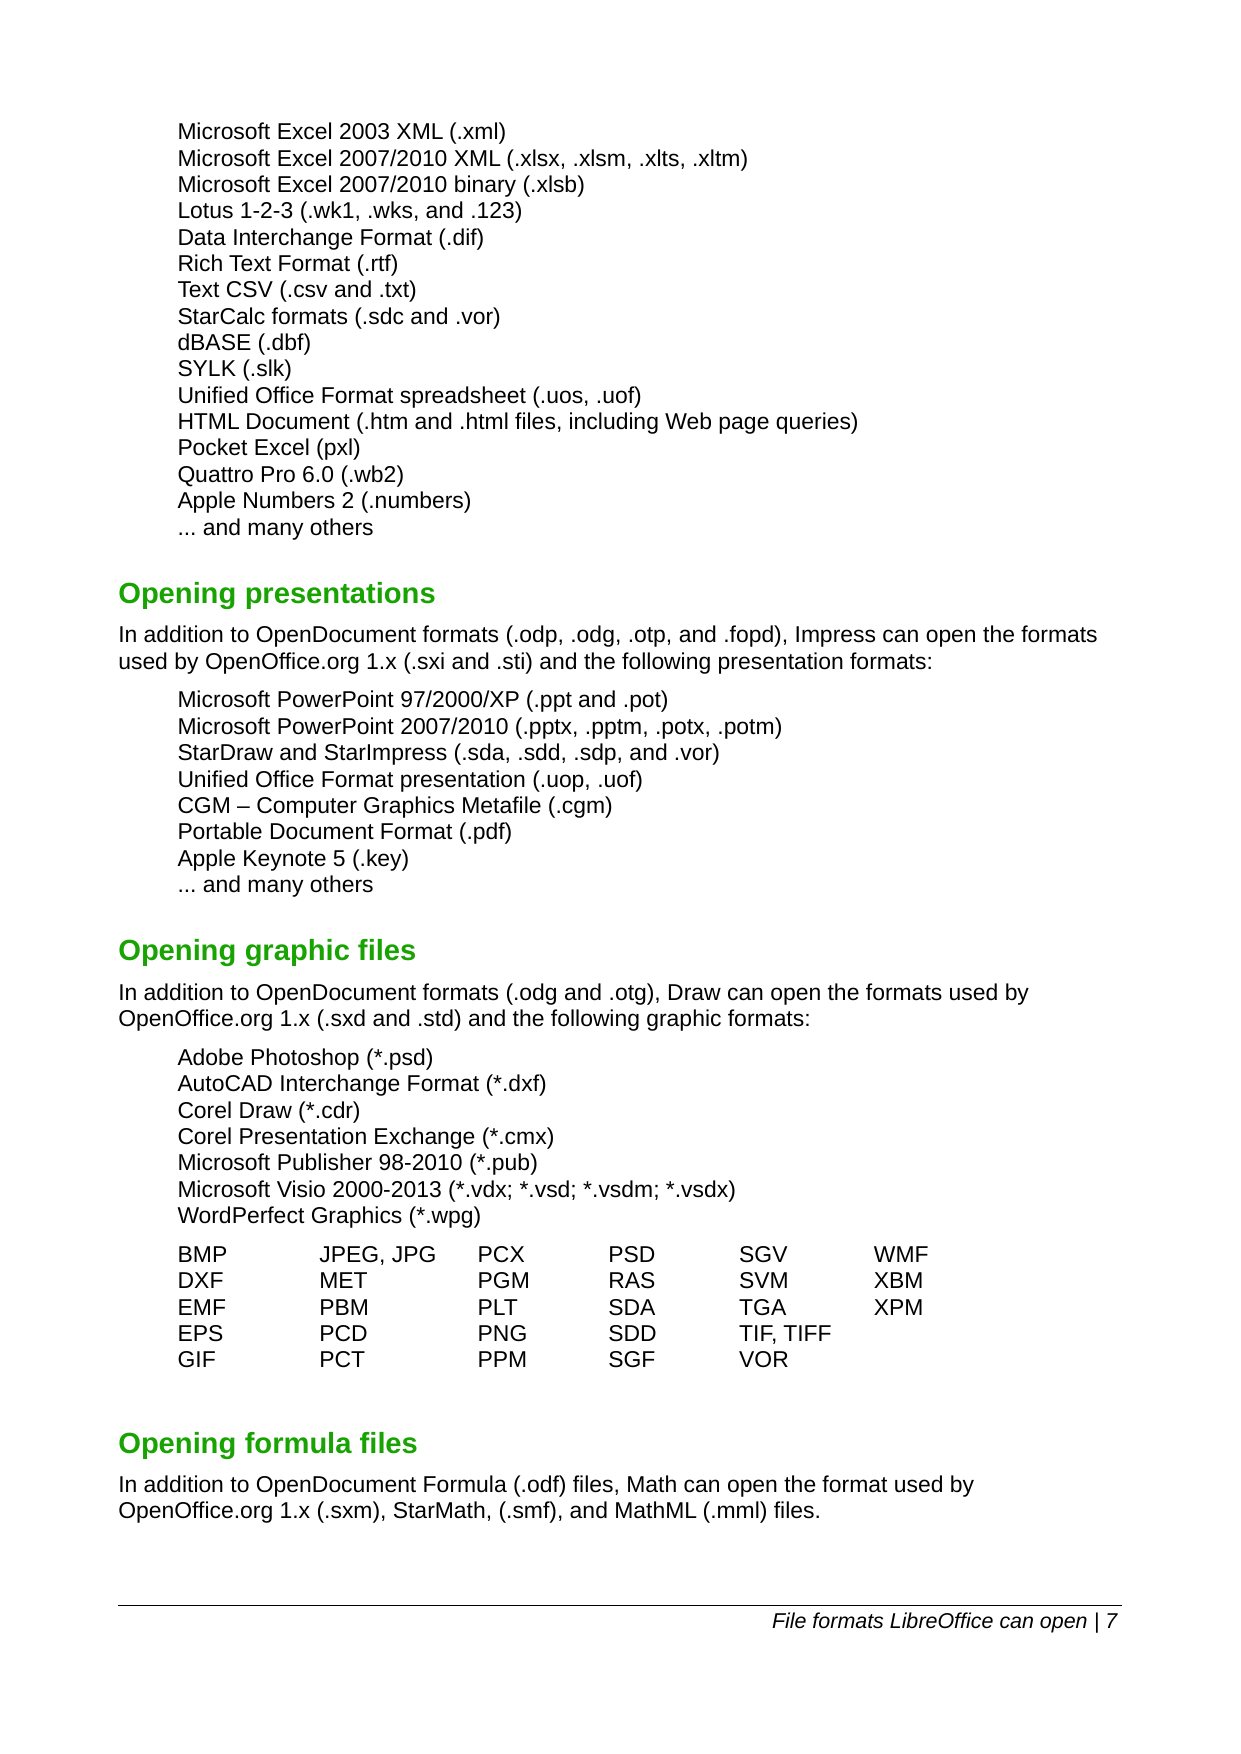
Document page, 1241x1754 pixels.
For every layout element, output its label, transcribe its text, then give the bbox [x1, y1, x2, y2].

table_header PSD [608, 1241, 739, 1267]
table_cell TIF, TIFF [739, 1320, 874, 1346]
table_cell SGF [608, 1346, 739, 1373]
table_header SGV [739, 1241, 874, 1267]
table_cell DXF [178, 1267, 319, 1294]
subtitle Opening graphic files [118, 933, 1122, 967]
table_cell [874, 1346, 1119, 1373]
subtitle Opening presentations [118, 576, 1122, 609]
table_cell PPM [478, 1346, 608, 1373]
table_cell PGM [478, 1267, 608, 1294]
text Adobe Photoshop (*.psd) AutoCAD Interchange Format (*.dxf) Corel Draw (*.cdr) Corel Presentation Exchange (*.cmx) Microsoft Publisher 98-2010 (*.pub) Microsoft Visio 2000-2013 (*.vdx; *.vsd; *.vsdm; *.vsdx) WordPerfect Graphics (*.wpg) [177, 1044, 1122, 1228]
table_cell XPM [874, 1294, 1119, 1320]
table_header BMP [178, 1241, 319, 1267]
table_header PCX [478, 1241, 608, 1267]
table_cell PNG [478, 1320, 608, 1346]
text Microsoft PowerPoint 97/2000/XP (.ppt and .pot) Microsoft PowerPoint 2007/2010 (.pptx, .pptm, .potx, .potm) StarDraw and StarImpress (.sda, .sdd, .sdp, and .vor) Unified Office Format presentation (.uop, .uof) CGM – Computer Graphics Metafile (.cgm) Portable Document Format (.pdf) Apple Keynote 5 (.key) ... and many others [177, 686, 1122, 897]
table_cell EMF [178, 1294, 319, 1320]
table_cell RAS [608, 1267, 739, 1294]
subtitle Opening formula files [118, 1426, 1122, 1459]
table_cell PCT [319, 1346, 477, 1373]
text In addition to OpenDocument formats (.odg and .otg), Draw can open the formats used by OpenOffice.org 1.x (.sxd and .std) and the following graphic formats: [118, 979, 1122, 1031]
text Microsoft Excel 2003 XML (.xml) Microsoft Excel 2007/2010 XML (.xlsx, .xlsm, .xlts, .xltm) Microsoft Excel 2007/2010 binary (.xlsb) Lotus 1-2-3 (.wk1, .wks, and .123) Data Interchange Format (.dif) Rich Text Format (.rtf) Text CSV (.csv and .txt) StarCalc formats (.sdc and .vor) dBASE (.dbf) SYLK (.slk) Unified Office Format spreadsheet (.uos, .uof) HTML Document (.htm and .html files, including Web page queries) Pocket Excel (pxl) Quattro Pro 6.0 (.wb2) Apple Numbers 2 (.numbers) ... and many others [177, 118, 1122, 540]
table_header JPEG, JPG [319, 1241, 477, 1267]
table_cell SDD [608, 1320, 739, 1346]
table_cell GIF [178, 1346, 319, 1373]
table_cell XBM [874, 1267, 1119, 1294]
table_cell [874, 1320, 1119, 1346]
table_cell EPS [178, 1320, 319, 1346]
list In addition to OpenDocument formats (.odp, .odg, .otp, and .fopd), Impress can open the formats used by OpenOffice.org 1.x (.sxi and .sti) and the following presentation formats: [118, 621, 1122, 674]
table_cell PLT [478, 1294, 608, 1320]
table_cell SVM [739, 1267, 874, 1294]
table_cell VOR [739, 1346, 874, 1373]
table_cell SDA [608, 1294, 739, 1320]
text In addition to OpenDocument Formula (.odf) files, Math can open the format used by OpenOffice.org 1.x (.sxm), StarMath, (.smf), and MathML (.mml) files. [118, 1471, 1122, 1524]
table_header WMF [874, 1241, 1119, 1267]
table_cell PCD [319, 1320, 477, 1346]
table_cell MET [319, 1267, 477, 1294]
table_cell TGA [739, 1294, 874, 1320]
table_cell PBM [319, 1294, 477, 1320]
